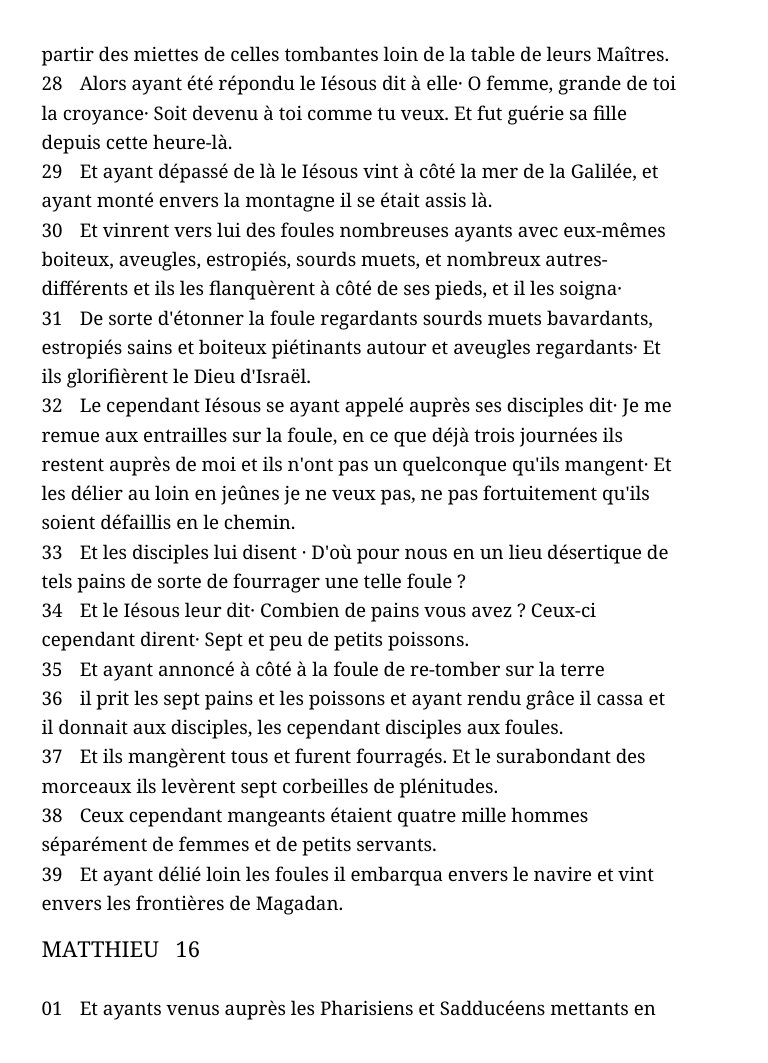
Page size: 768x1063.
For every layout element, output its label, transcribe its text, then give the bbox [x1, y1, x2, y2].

text partir des miettes de celles tombantes loin de la table de leurs Maîtres. 28 Alors ayant été répondu le Iésous dit à elle· O femme, grande de toi la croyance· Soit devenu à toi comme tu veux. Et fut guérie sa fille depuis cette heure-là. 29 Et ayant dépassé de là le Iésous vint à côté la mer de la Galilée, et ayant monté envers la montagne il se était assis là. 30 Et vinrent vers lui des foules nombreuses ayants avec eux-mêmes boiteux, aveugles, estropiés, sourds muets, et nombreux autres-différents et ils les flanquèrent à côté de ses pieds, et il les soigna· 31 De sorte d'étonner la foule regardants sourds muets bavardants, estropiés sains et boiteux piétinants autour et aveugles regardants· Et ils glorifièrent le Dieu d'Israël. 32 Le cependant Iésous se ayant appelé auprès ses disciples dit· Je me remue aux entrailles sur la foule, en ce que déjà trois journées ils restent auprès de moi et ils n'ont pas un quelconque qu'ils mangent· Et les délier au loin en jeûnes je ne veux pas, ne pas fortuitement qu'ils soient défaillis en le chemin. 33 Et les disciples lui disent · D'où pour nous en un lieu désertique de tels pains de sorte de fourrager une telle foule ? 34 Et le Iésous leur dit· Combien de pains vous avez ? Ceux-ci cependant dirent· Sept et peu de petits poissons. 35 Et ayant annoncé à côté à la foule de re-tomber sur la terre 36 il prit les sept pains et les poissons et ayant rendu grâce il cassa et il donnait aux disciples, les cependant disciples aux foules. 37 Et ils mangèrent tous et furent fourragés. Et le surabondant des morceaux ils levèrent sept corbeilles de plénitudes. 38 Ceux cependant mangeants étaient quatre mille hommes séparément de femmes et de petits servants. 39 Et ayant délié loin les foules il embarqua envers le navire et vint envers les frontières de Magadan. [41, 41, 679, 916]
text MATTHIEU 16 [41, 934, 679, 964]
text 01 Et ayants venus auprès les Pharisiens et Sadducéens mettants en [41, 968, 679, 1021]
